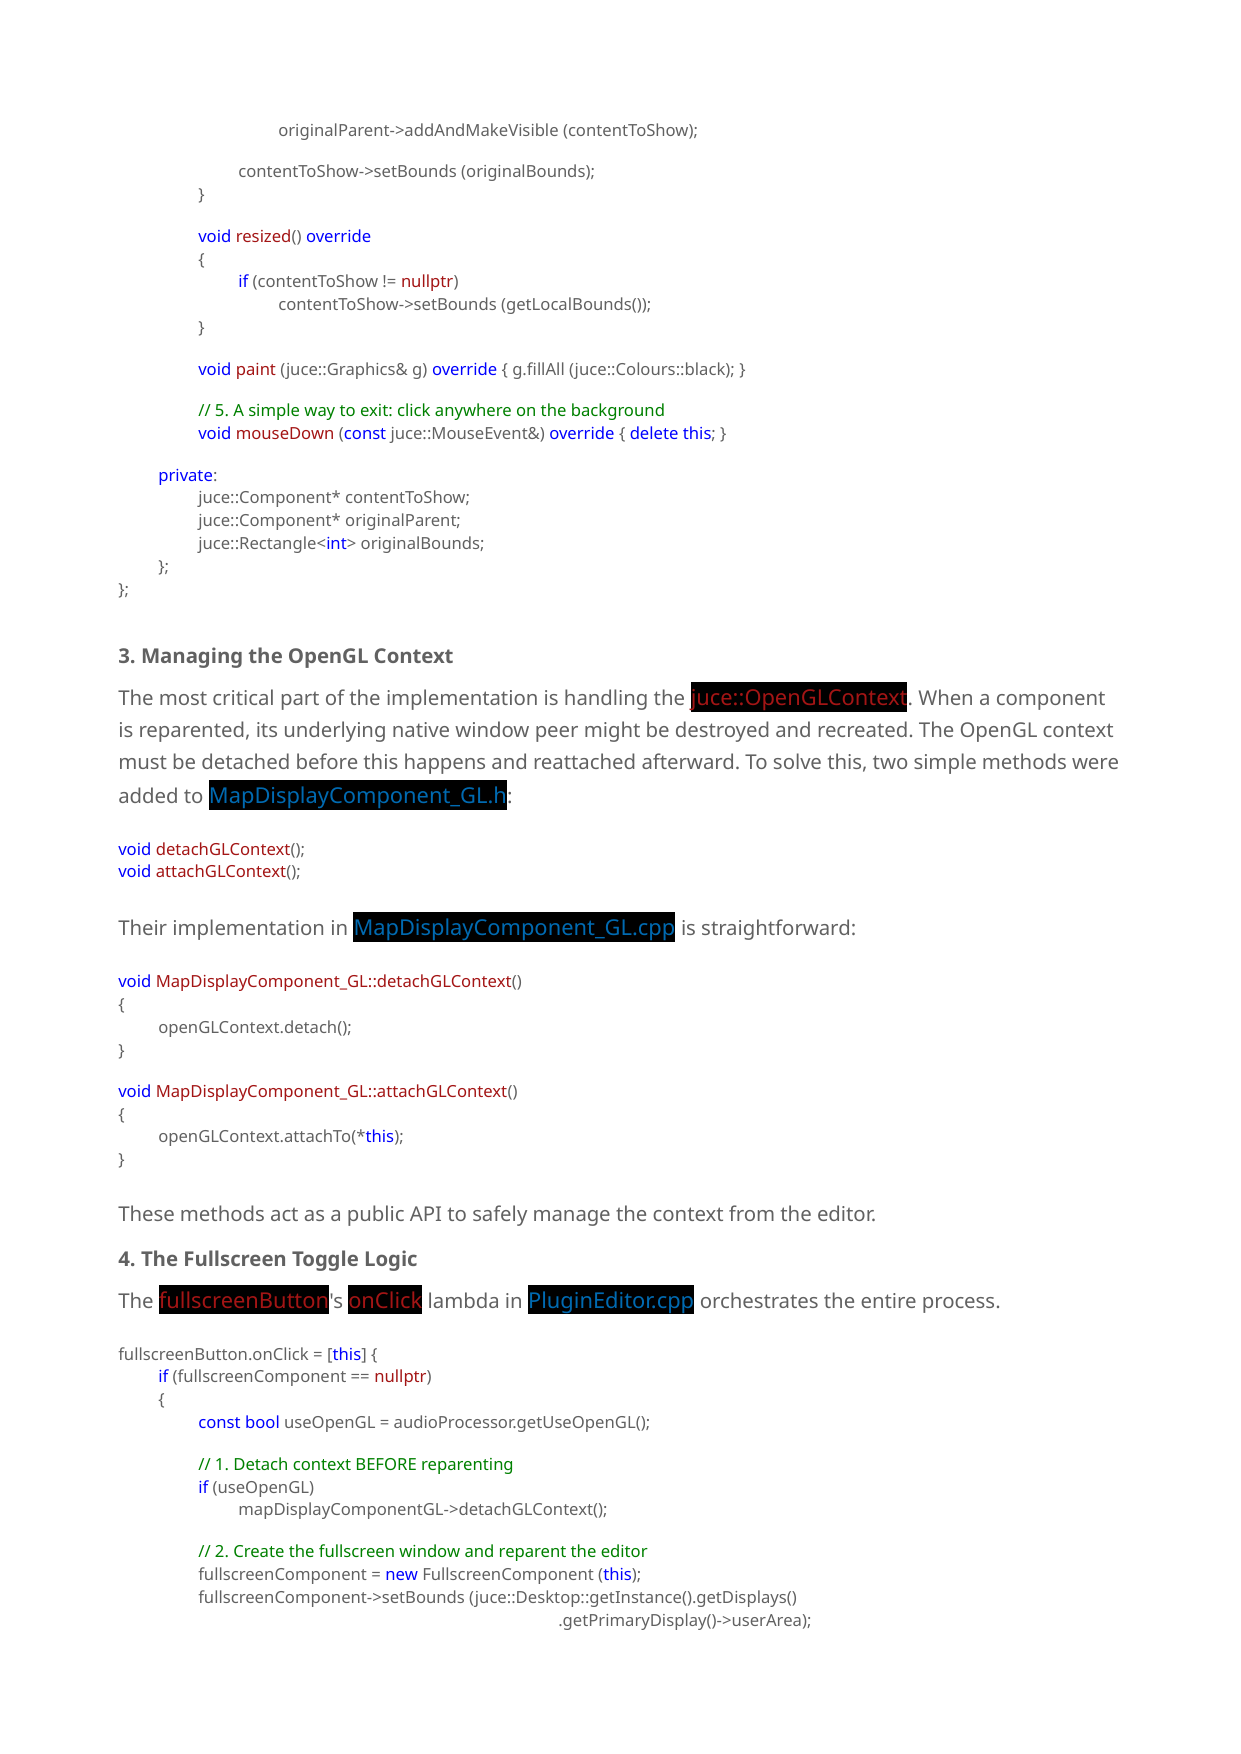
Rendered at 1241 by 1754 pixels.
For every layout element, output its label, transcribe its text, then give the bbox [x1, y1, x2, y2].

text // 1. Detach context BEFORE reparenting [118, 1452, 1122, 1475]
text .getPrimaryDisplay()->userArea); [118, 1608, 1122, 1631]
text juce::Component* contentToShow; [118, 486, 1122, 509]
text contentToShow->setBounds (originalBounds); [118, 160, 1122, 183]
text { [118, 1102, 1122, 1125]
text { [118, 247, 1122, 270]
text The most critical part of the implementation is handling the juce::OpenGLContext. When a component is reparented, its underlying native window peer might be destroyed and recreated. The OpenGL context must be detached before this happens and reattached afterward. To solve this, two simple methods were added to MapDisplayComponent_GL.h: [118, 682, 1122, 810]
text } [118, 1148, 1122, 1171]
text private: [118, 463, 1122, 486]
subtitle 3. Managing the OpenGL Context [118, 642, 1122, 670]
text Their implementation in MapDisplayComponent_GL.cpp is straightforward: [118, 912, 1122, 942]
text fullscreenComponent->setBounds (juce::Desktop::getInstance().getDisplays() [118, 1585, 1122, 1608]
text // 2. Create the fullscreen window and reparent the editor [118, 1540, 1122, 1562]
text openGLContext.attachTo(*this); [118, 1125, 1122, 1148]
text }; [118, 554, 1122, 577]
text contentToShow->setBounds (getLocalBounds()); [118, 293, 1122, 316]
text }; [118, 577, 1122, 600]
text fullscreenButton.onClick = [this] { [118, 1342, 1122, 1365]
subtitle 4. The Fullscreen Toggle Logic [118, 1244, 1122, 1272]
text if (contentToShow != nullptr) [118, 270, 1122, 293]
text { [118, 1388, 1122, 1411]
text void paint (juce::Graphics& g) override { g.fillAll (juce::Colours::black); } [118, 357, 1122, 380]
text void mouseDown (const juce::MouseEvent&) override { delete this; } [118, 422, 1122, 444]
text void resized() override [118, 224, 1122, 247]
text void attachGLContext(); [118, 860, 1122, 883]
text These methods act as a public API to safely manage the context from the editor. [118, 1200, 1122, 1228]
text const bool useOpenGL = audioProcessor.getUseOpenGL(); [118, 1411, 1122, 1433]
text if (useOpenGL) [118, 1475, 1122, 1498]
text } [118, 183, 1122, 205]
text void MapDisplayComponent_GL::detachGLContext() [118, 970, 1122, 993]
text void MapDisplayComponent_GL::attachGLContext() [118, 1080, 1122, 1102]
text } [118, 1038, 1122, 1061]
text // 5. A simple way to exit: click anywhere on the background [118, 399, 1122, 422]
text { [118, 993, 1122, 1015]
text mapDisplayComponentGL->detachGLContext(); [118, 1498, 1122, 1521]
text } [118, 316, 1122, 338]
text fullscreenComponent = new FullscreenComponent (this); [118, 1562, 1122, 1585]
text if (fullscreenComponent == nullptr) [118, 1365, 1122, 1388]
text originalParent->addAndMakeVisible (contentToShow); [118, 118, 1122, 141]
text openGLContext.detach(); [118, 1015, 1122, 1038]
text juce::Component* originalParent; [118, 509, 1122, 532]
text juce::Rectangle<int> originalBounds; [118, 532, 1122, 554]
text void detachGLContext(); [118, 837, 1122, 860]
text The fullscreenButton's onClick lambda in PluginEditor.cpp orchestrates the entire process. [118, 1284, 1122, 1314]
